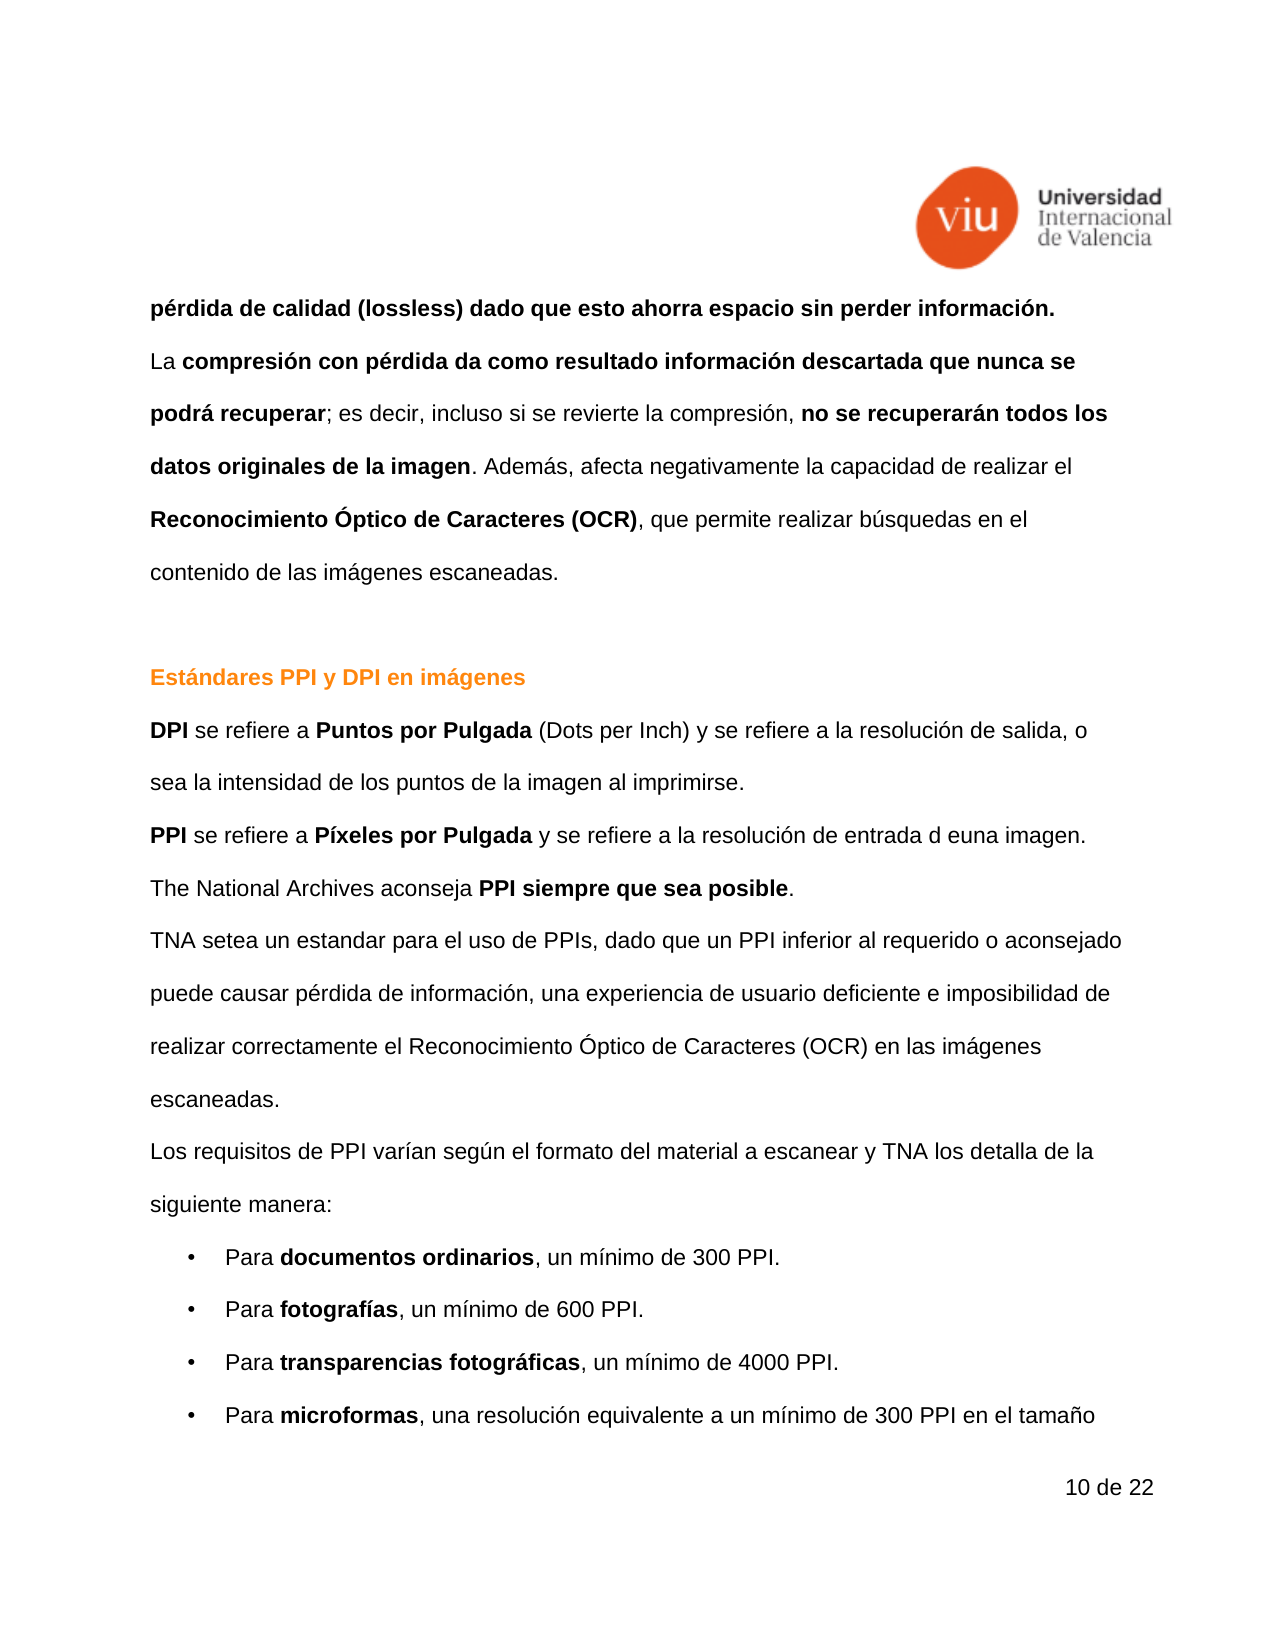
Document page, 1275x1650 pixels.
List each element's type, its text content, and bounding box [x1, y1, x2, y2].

text TNA setea un estandar para el uso de PPIs, dado que un PPI inferior al requerido o aconsejado puede causar pérdida de información, una experiencia de usuario deficiente e imposibilidad de realizar correctamente el Reconocimiento Óptico de Caracteres (OCR) en las imágenes escaneadas. [150, 927, 1125, 1112]
text DPI se refiere a Puntos por Pulgada (Dots per Inch) y se refiere a la resolución de salida, o sea la intensidad de los puntos de la imagen al imprimirse. [150, 717, 1125, 796]
text La compresión con pérdida da como resultado información descartada que nunca se podrá recuperar; es decir, incluso si se revierte la compresión, no se recuperarán todos los datos originales de la imagen. Además, afecta negativamente la capacidad de realizar el Reconocimiento Óptico de Caracteres (OCR), que permite realizar búsquedas en el contenido de las imágenes escaneadas. [150, 348, 1125, 585]
list Para fotografías, un mínimo de 600 PPI. [187, 1296, 1125, 1323]
text PPI se refiere a Píxeles por Pulgada y se refiere a la resolución de entrada d euna imagen. [150, 822, 1125, 848]
text Los requisitos de PPI varían según el formato del material a escanear y TNA los detalla de la siguiente manera: [150, 1138, 1125, 1217]
list Para microformas, una resolución equivalente a un mínimo de 300 PPI en el tamaño [187, 1402, 1125, 1428]
list Para documentos ordinarios, un mínimo de 300 PPI. [187, 1244, 1125, 1270]
list Para transparencias fotográficas, un mínimo de 4000 PPI. [187, 1349, 1125, 1376]
text Estándares PPI y DPI en imágenes [150, 664, 1125, 690]
picture [913, 162, 1175, 274]
text pérdida de calidad (lossless) dado que esto ahorra espacio sin perder información. [150, 295, 1125, 321]
text The National Archives aconseja PPI siempre que sea posible. [150, 875, 1125, 901]
